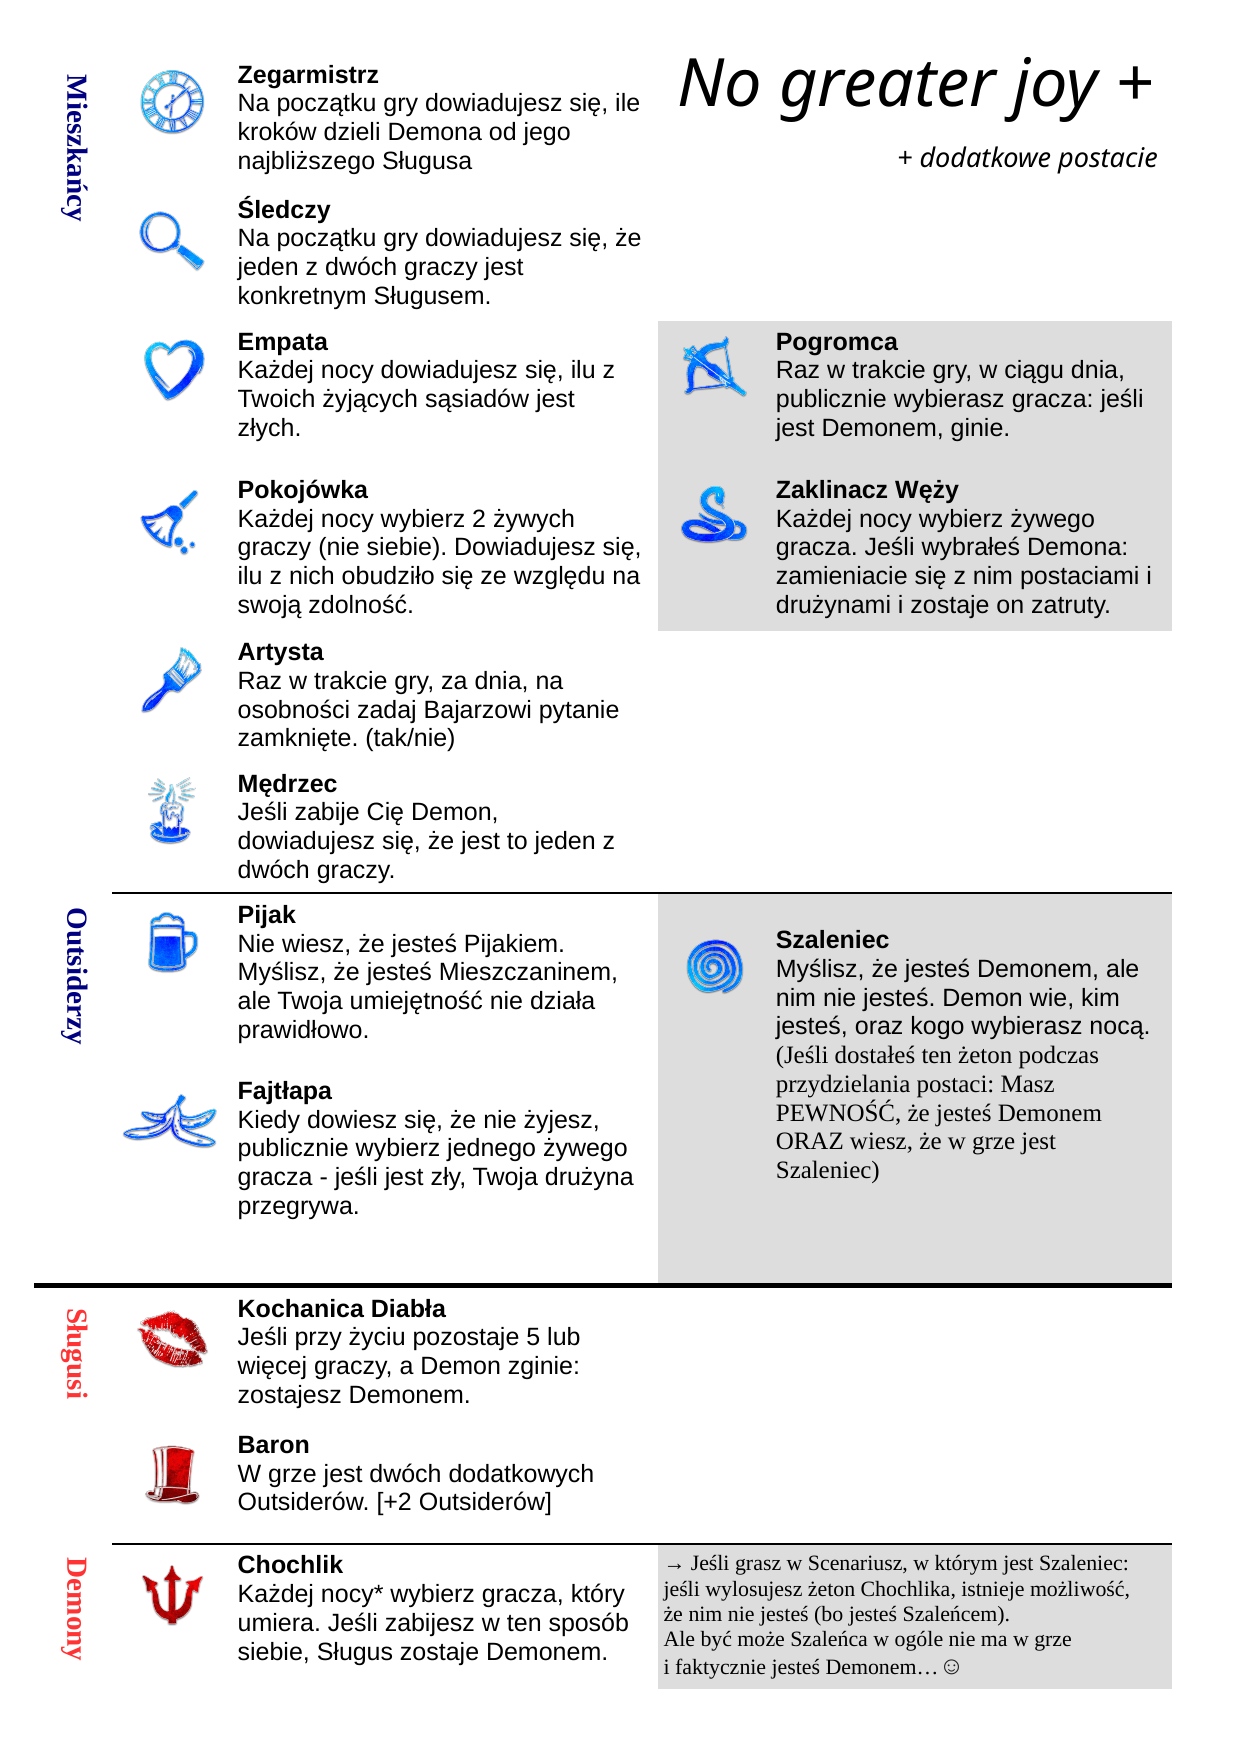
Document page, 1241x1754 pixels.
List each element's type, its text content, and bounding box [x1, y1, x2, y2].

table_header Zegarmistrz Na początku gry dowiadujesz się, ile kroków dzieli Demona od jego najbliższego Sługusa [232, 54, 648, 189]
table_cell [112, 1294, 232, 1424]
table_cell [658, 469, 770, 631]
picture [117, 194, 227, 303]
table_cell Pokojówka Każdej nocy wybierz 2 żywych graczy (nie siebie). Dowiadujesz się, ilu z nich obudziło się ze względu na swoją zdolność. [232, 469, 648, 631]
table_cell Pijak Nie wiesz, że jesteś Pijakiem. Myślisz, że jesteś Mieszczaninem, ale Twoja umiejętność nie działa prawidłowo. [232, 894, 648, 1065]
table_cell [658, 763, 770, 892]
table_cell [112, 195, 232, 321]
table_cell Outsiderzy [34, 892, 112, 1283]
table_cell [658, 428, 770, 469]
table_cell [112, 321, 232, 469]
table_cell [112, 894, 232, 1065]
picture [117, 899, 227, 1009]
table_cell [648, 189, 658, 321]
table_cell Baron W grze jest dwóch dodatkowych Outsiderów. [+2 Outsiderów] [232, 1424, 648, 1542]
table_cell Szaleniec Myślisz, że jesteś Demonem, ale nim nie jesteś. Demon wie, kim jesteś, oraz kogo wybierasz nocą. (Jeśli dostałeś ten żeton podczas przydzielania postaci: Masz PEWNOŚĆ, że jesteś Demonem ORAZ wiesz, że w grze jest Szaleniec) [770, 894, 1172, 1283]
table_cell Empata Każdej nocy dowiadujesz się, ilu z Twoich żyjących sąsiadów jest złych. [232, 321, 648, 469]
picture [117, 474, 227, 584]
table_cell [770, 1424, 1172, 1542]
table_cell Sługusi [34, 1288, 112, 1542]
table_cell [112, 1065, 232, 1283]
table_cell [658, 204, 770, 321]
picture [117, 1293, 227, 1402]
table_cell Fajtłapa Kiedy dowiesz się, że nie żyjesz, publicznie wybierz jednego żywego gracza - jeśli jest zły, Twoja drużyna przegrywa. [232, 1065, 648, 1283]
picture [663, 925, 765, 1026]
table_cell [112, 1288, 232, 1293]
picture [117, 637, 227, 746]
picture [117, 1550, 227, 1659]
table_cell → Jeśli grasz w Scenariusz, w którym jest Szaleniec: jeśli wylosujesz żeton Chochlika, istnieje możliwość, że nim nie jesteś (bo jesteś Szaleńcem). Ale być może Szaleńca w ogóle nie ma w grze i faktycznie jesteś Demonem…☺ [658, 1545, 1172, 1689]
table_cell [112, 1424, 232, 1542]
table_header [1161, 54, 1172, 189]
table_cell [658, 894, 770, 1283]
picture [117, 1075, 227, 1185]
picture [117, 768, 227, 877]
table_cell [648, 763, 658, 892]
table_cell [658, 321, 770, 427]
table_cell [658, 189, 669, 203]
table_header [648, 54, 658, 189]
table_cell [648, 894, 658, 1065]
table_cell [658, 1288, 770, 1424]
table_cell [658, 631, 770, 763]
table_header [112, 54, 232, 189]
table_cell [112, 769, 232, 892]
picture [117, 59, 227, 168]
table_cell Śledczy Na początku gry dowiadujesz się, że jeden z dwóch graczy jest konkretnym Sługusem. [232, 189, 648, 321]
table_cell [112, 763, 232, 768]
table_cell Mędrzec Jeśli zabije Cię Demon, dowiadujesz się, że jest to jeden z dwóch graczy. [232, 763, 648, 892]
table_cell [1161, 189, 1172, 203]
table_cell Demony [34, 1543, 112, 1689]
table_cell [658, 1424, 770, 1542]
table_cell [648, 469, 658, 631]
table_cell [648, 1288, 658, 1424]
table_cell [648, 1065, 658, 1283]
table_cell [112, 189, 232, 194]
table_header [658, 54, 669, 189]
table_cell [648, 1545, 658, 1689]
table_header Mieszkańcy [34, 54, 112, 892]
table_cell [648, 1424, 658, 1542]
table_cell [648, 631, 658, 763]
table_cell [112, 631, 232, 763]
text No greater joy + [669, 36, 1161, 126]
table_cell [648, 321, 658, 469]
table_cell Artysta Raz w trakcie gry, za dnia, na osobności zadaj Bajarzowi pytanie zamknięte. (tak/nie) [232, 631, 648, 763]
table_cell [770, 763, 1172, 892]
table_cell [770, 1288, 1172, 1424]
picture [117, 326, 227, 435]
table_cell Kochanica Diabła Jeśli przy życiu pozostaje 5 lub więcej graczy, a Demon zginie: zostajesz Demonem. [232, 1288, 648, 1424]
picture [663, 474, 765, 576]
picture [663, 326, 765, 428]
table_cell [770, 631, 1172, 763]
table_cell [112, 469, 232, 631]
table_cell [112, 1545, 232, 1689]
picture [117, 1430, 227, 1539]
table_cell Zaklinacz Węży Każdej nocy wybierz żywego gracza. Jeśli wybrałeś Demona: zamieniacie się z nim postaciami i drużynami i zostaje on zatruty. [770, 469, 1172, 631]
table_cell Pogromca Raz w trakcie gry, w ciągu dnia, publicznie wybierasz gracza: jeśli jest Demonem, ginie. [770, 321, 1172, 469]
table_cell Chochlik Każdej nocy* wybierz gracza, który umiera. Jeśli zabijesz w ten sposób siebie, Sługus zostaje Demonem. [232, 1545, 648, 1689]
table_cell [770, 204, 1172, 321]
text + dodatkowe postacie [669, 139, 1161, 176]
